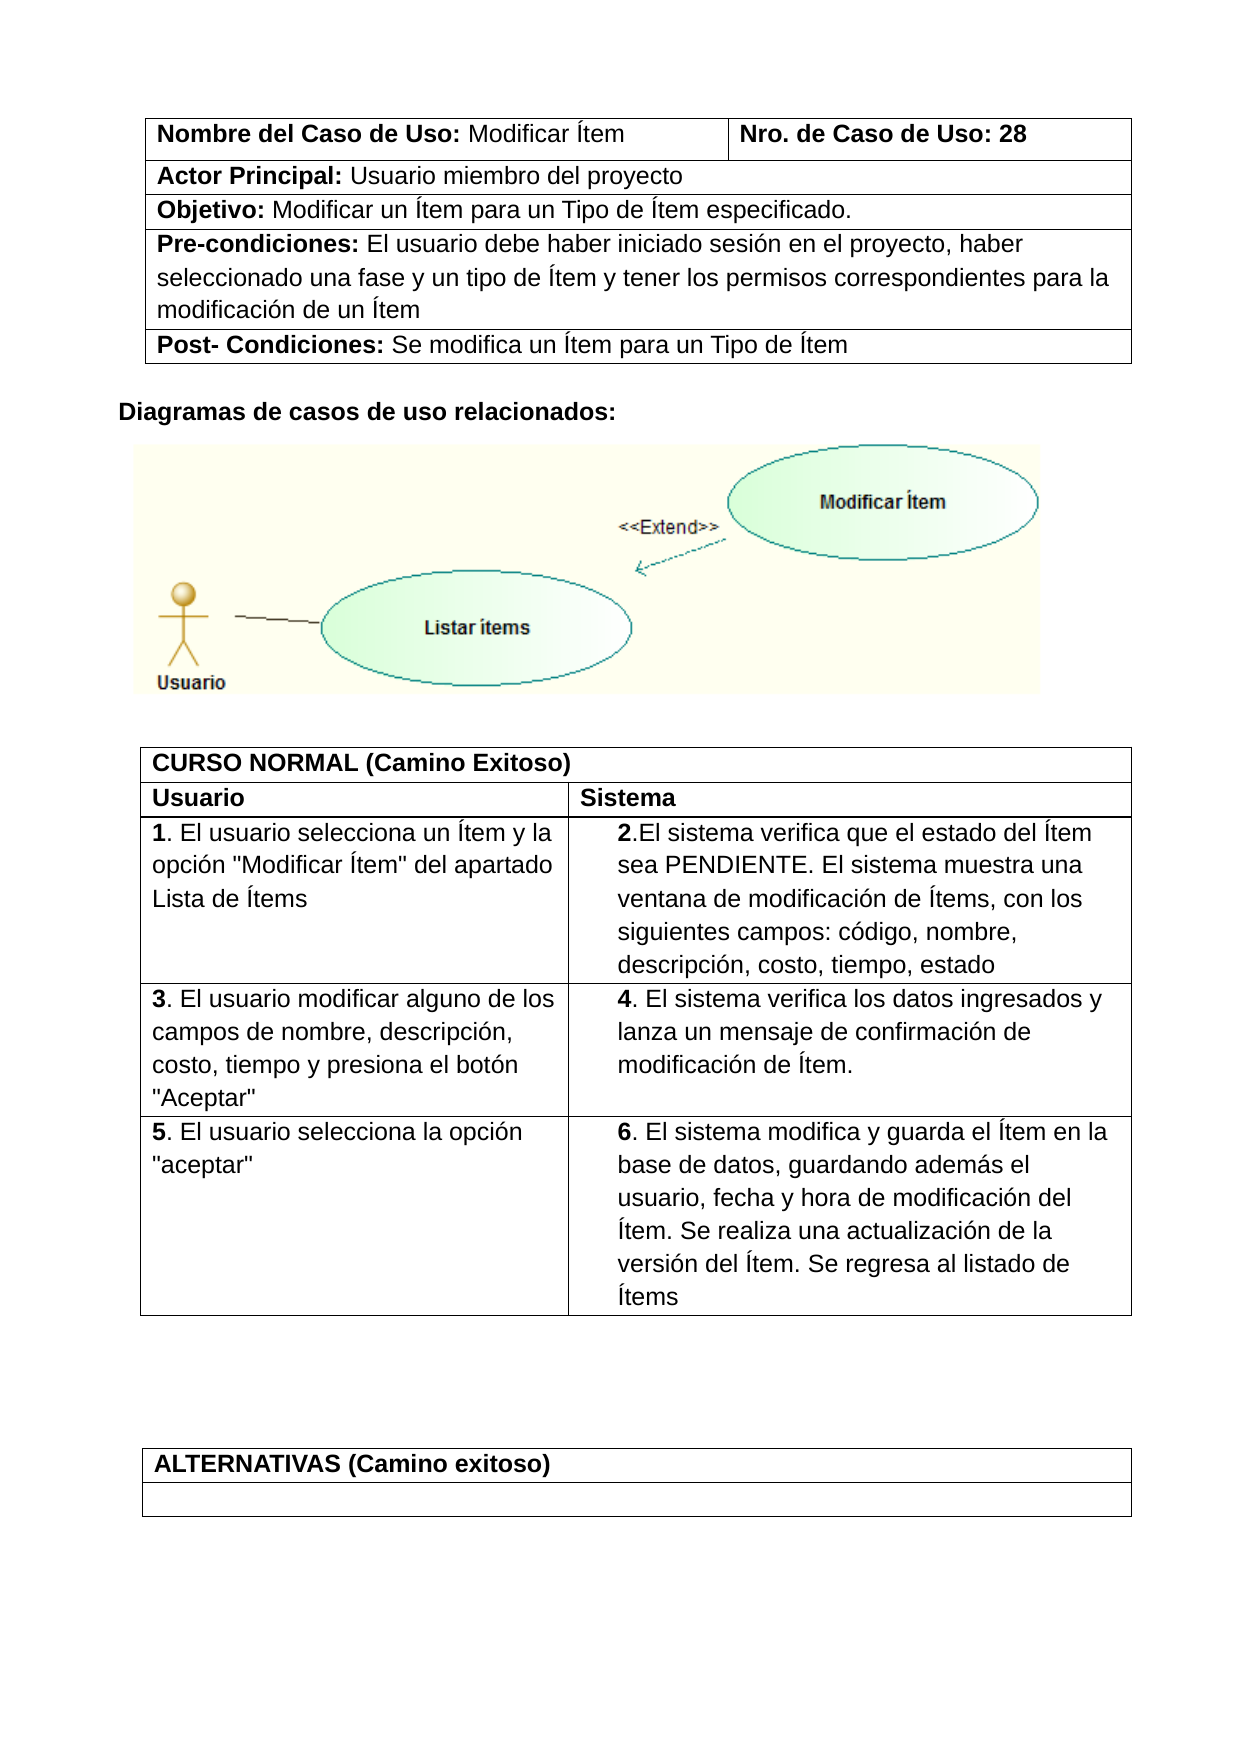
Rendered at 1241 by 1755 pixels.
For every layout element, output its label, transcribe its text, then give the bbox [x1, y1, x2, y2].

table_cell Pre-condiciones: El usuario debe haber iniciado sesión en el proyecto, haber seleccionado una fase y un tipo de Ítem y tener los permisos correspondientes para la modificación de un Ítem [146, 230, 1131, 328]
table_header CURSO NORMAL (Camino Exitoso) [141, 748, 1131, 782]
table_cell 5. El usuario selecciona la opción "aceptar" [141, 1117, 568, 1315]
table_cell 3. El usuario modificar alguno de los campos de nombre, descripción, costo, tiempo y presiona el botón "Aceptar" [141, 984, 568, 1116]
table_cell 6. El sistema modifica y guarda el Ítem en la base de datos, guardando además el usuario, fecha y hora de modificación del Ítem. Se realiza una actualización de la versión del Ítem. Se regresa al listado de Ítems [569, 1117, 1131, 1315]
table_header Nombre del Caso de Uso: Modificar Ítem [146, 119, 728, 160]
table_cell Usuario [141, 783, 568, 816]
table_cell Post- Condiciones: Se modifica un Ítem para un Tipo de Ítem [146, 330, 1131, 363]
table_cell Objetivo: Modificar un Ítem para un Tipo de Ítem especificado. [146, 195, 1131, 228]
table_header Nro. de Caso de Uso: 28 [729, 119, 1131, 160]
table_cell 2.El sistema verifica que el estado del Ítem sea PENDIENTE. El sistema muestra una ventana de modificación de Ítems, con los siguientes campos: código, nombre, descripción, costo, tiempo, estado [569, 818, 1131, 983]
text Diagramas de casos de uso relacionados: [118, 397, 1122, 425]
table_header ALTERNATIVAS (Camino exitoso) [143, 1449, 1131, 1482]
table_cell 1. El usuario selecciona un Ítem y la opción "Modificar Ítem" del apartado Lista de Ítems [141, 818, 568, 983]
table_cell [143, 1483, 1131, 1516]
table_cell 4. El sistema verifica los datos ingresados y lanza un mensaje de confirmación de modificación de Ítem. [569, 984, 1131, 1116]
table_cell Sistema [569, 783, 1131, 816]
table_cell Actor Principal: Usuario miembro del proyecto [146, 161, 1131, 194]
